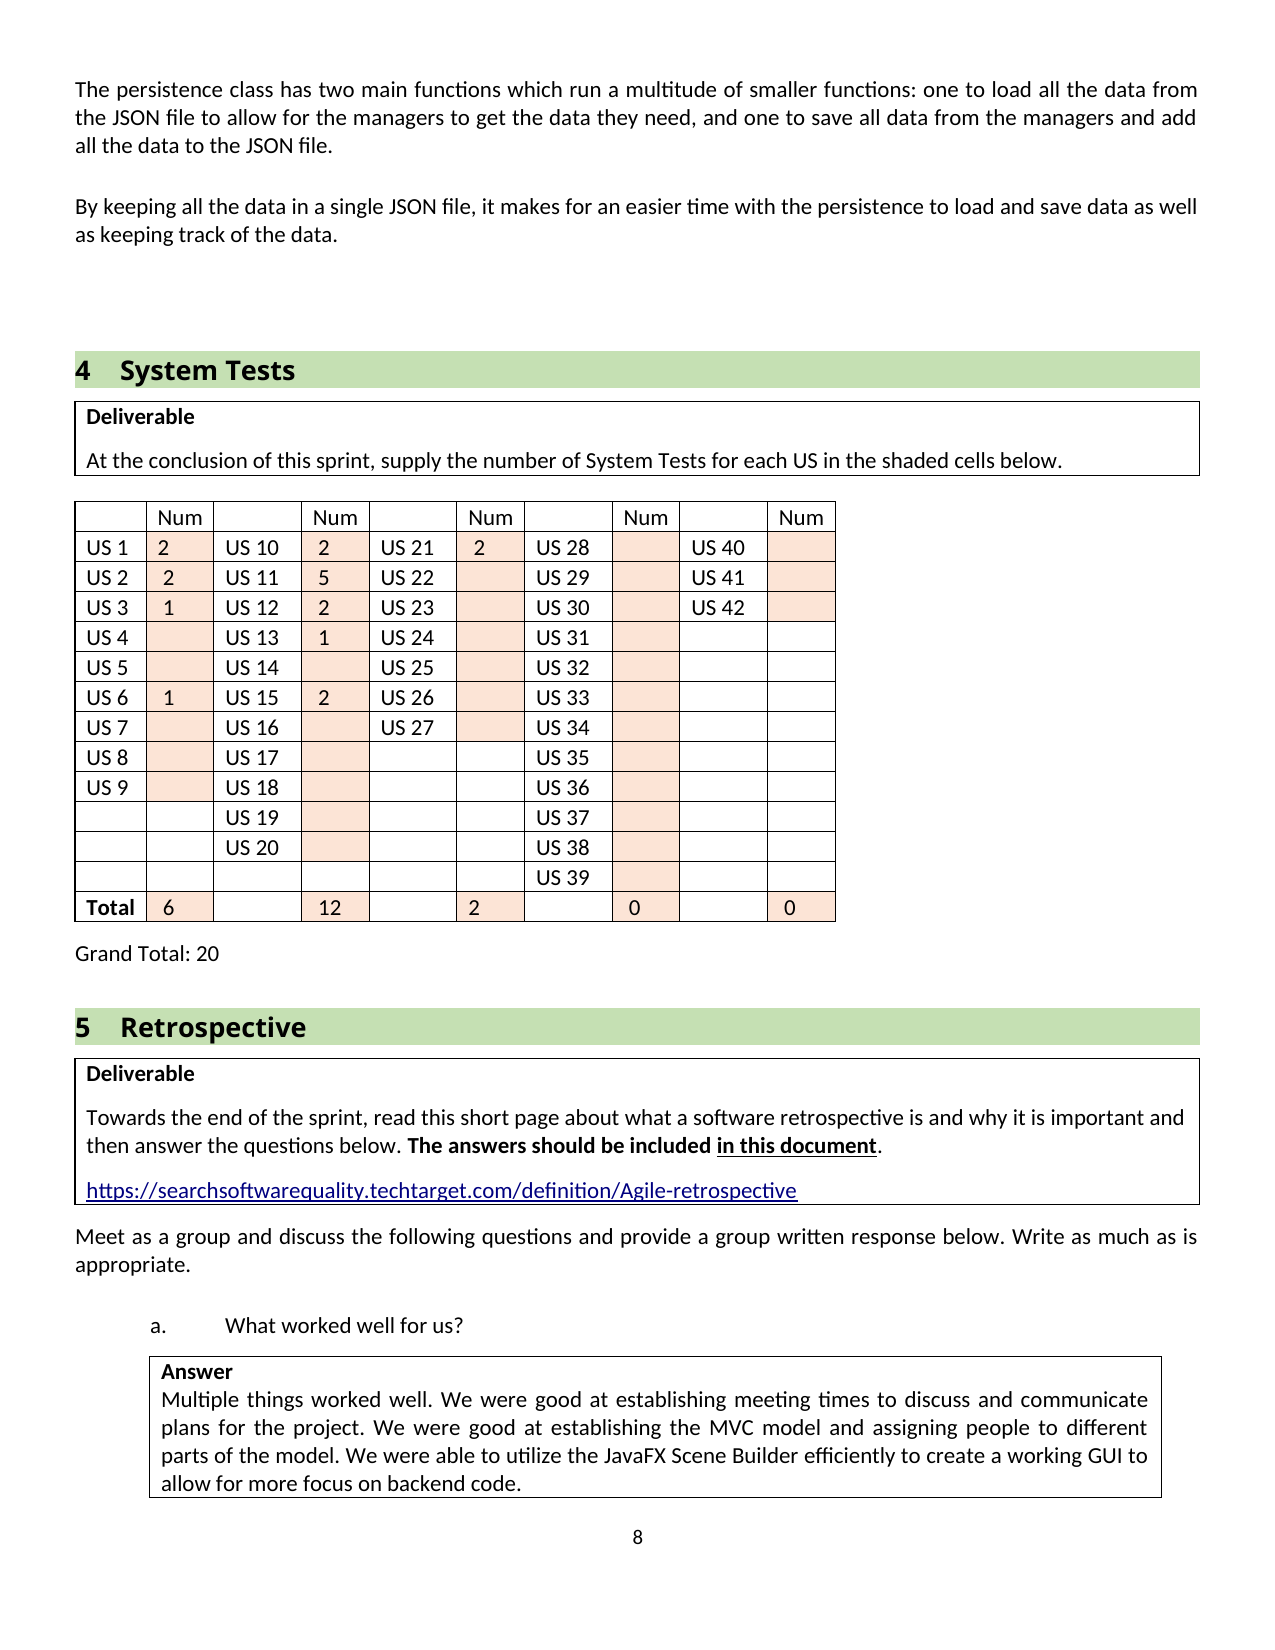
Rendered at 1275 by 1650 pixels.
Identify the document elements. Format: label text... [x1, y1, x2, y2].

table_header [680, 502, 767, 531]
table_cell [768, 592, 835, 621]
table_cell 1 [147, 592, 213, 621]
table_cell [76, 862, 146, 891]
table_cell US 1 [76, 532, 146, 561]
table_cell 0 [613, 892, 679, 921]
table_header [370, 502, 456, 531]
table_cell US 23 [370, 592, 456, 621]
table_cell [457, 862, 524, 891]
table_cell [768, 652, 835, 681]
table_header [525, 502, 612, 531]
table_cell [302, 832, 369, 861]
table_cell [613, 712, 679, 741]
table_cell [370, 802, 456, 831]
table_cell 0 [768, 892, 835, 921]
table_cell [302, 772, 369, 801]
table_cell [680, 622, 767, 651]
table_header [76, 502, 146, 531]
table_cell [613, 532, 679, 561]
table_cell [613, 802, 679, 831]
table_cell US 10 [214, 532, 301, 561]
table_cell [613, 562, 679, 591]
table_cell US 35 [525, 742, 612, 771]
table_cell [680, 742, 767, 771]
table_cell [613, 592, 679, 621]
table_cell [302, 862, 369, 891]
table_header Answer Multiple things worked well. We were good at establishing meeting times to discuss and communicate plans for the project. We were good at establishing the MVC model and assigning people to different parts of the model. We were able to utilize the JavaFX Scene Builder efficiently to create a working GUI to allow for more focus on backend code. [150, 1357, 1161, 1497]
table_cell US 12 [214, 592, 301, 621]
table_cell [768, 622, 835, 651]
table_cell [768, 742, 835, 771]
table_cell [457, 802, 524, 831]
table_cell [370, 862, 456, 891]
table_cell 1 [302, 622, 369, 651]
table_cell 5 [302, 562, 369, 591]
table_cell [457, 592, 524, 621]
table_cell 12 [302, 892, 369, 921]
table_cell [370, 892, 456, 921]
table_cell US 14 [214, 652, 301, 681]
table_cell US 15 [214, 682, 301, 711]
table_cell US 20 [214, 832, 301, 861]
table_cell [302, 802, 369, 831]
table_cell [768, 802, 835, 831]
table_cell [457, 712, 524, 741]
table_cell [680, 862, 767, 891]
table_cell [613, 682, 679, 711]
table_header [214, 502, 301, 531]
table_cell US 31 [525, 622, 612, 651]
table_cell [370, 832, 456, 861]
table_cell US 32 [525, 652, 612, 681]
table_cell US 13 [214, 622, 301, 651]
table_header Num [302, 502, 369, 531]
table_cell [147, 652, 213, 681]
table_cell US 6 [76, 682, 146, 711]
table_cell [680, 802, 767, 831]
subtitle Retrospective [75, 1008, 1200, 1045]
table_cell US 19 [214, 802, 301, 831]
table_cell US 28 [525, 532, 612, 561]
table_cell [302, 742, 369, 771]
text The persistence class has two main functions which run a multitude of smaller functions: one to load all the data from the JSON file to allow for the managers to get the data they need, and one to save all data from the managers and add all the data to the JSON file. [75, 75, 1200, 159]
table_cell 2 [147, 532, 213, 561]
table_cell [457, 622, 524, 651]
table_cell [457, 832, 524, 861]
table_cell [680, 832, 767, 861]
table_cell [613, 772, 679, 801]
table_cell US 38 [525, 832, 612, 861]
table_cell [302, 712, 369, 741]
table_cell 2 [302, 532, 369, 561]
table_cell US 24 [370, 622, 456, 651]
table_cell US 7 [76, 712, 146, 741]
table_cell [457, 652, 524, 681]
table_cell [613, 652, 679, 681]
table_cell US 34 [525, 712, 612, 741]
table_header Deliverable At the conclusion of this sprint, supply the number of System Tests for each US in the shaded cells below. [76, 402, 1199, 474]
table_cell [768, 712, 835, 741]
table_cell [370, 772, 456, 801]
table_cell [76, 802, 146, 831]
table_cell US 40 [680, 532, 767, 561]
table_cell [214, 892, 301, 921]
table_cell US 25 [370, 652, 456, 681]
table_cell [147, 802, 213, 831]
table_cell 1 [147, 682, 213, 711]
table_cell [680, 652, 767, 681]
table_cell US 30 [525, 592, 612, 621]
table_cell [680, 712, 767, 741]
table_cell [457, 742, 524, 771]
table_cell 2 [457, 532, 524, 561]
table_cell US 3 [76, 592, 146, 621]
table_cell US 18 [214, 772, 301, 801]
table_cell [613, 832, 679, 861]
table_cell [768, 862, 835, 891]
table_header Num [768, 502, 835, 531]
table_cell US 16 [214, 712, 301, 741]
table_cell Total [76, 892, 146, 921]
table_cell US 22 [370, 562, 456, 591]
table_cell US 29 [525, 562, 612, 591]
table_cell US 17 [214, 742, 301, 771]
table_cell [680, 892, 767, 921]
table_cell [457, 682, 524, 711]
table_cell 2 [302, 682, 369, 711]
table_cell US 11 [214, 562, 301, 591]
table_header Num [457, 502, 524, 531]
table_cell US 21 [370, 532, 456, 561]
table_cell US 4 [76, 622, 146, 651]
table_cell [370, 742, 456, 771]
table_cell [613, 862, 679, 891]
table_cell [457, 562, 524, 591]
table_cell [613, 622, 679, 651]
table_cell [147, 712, 213, 741]
table_cell [525, 892, 612, 921]
table_cell [768, 832, 835, 861]
table_header Num [613, 502, 679, 531]
list What worked well for us? [150, 1311, 1200, 1339]
text By keeping all the data in a single JSON file, it makes for an easier time with the persistence to load and save data as well as keeping track of the data. [75, 192, 1200, 248]
table_cell 2 [302, 592, 369, 621]
table_cell US 26 [370, 682, 456, 711]
table_cell [147, 772, 213, 801]
table_cell [457, 772, 524, 801]
table_cell [768, 532, 835, 561]
table_cell US 37 [525, 802, 612, 831]
table_header Deliverable Towards the end of the sprint, read this short page about what a software retrospective is and why it is important and then answer the questions below. The answers should be included in this document. https://searchsoftwarequality.techtarget.com/definition/Agile-retrospective [76, 1059, 1199, 1204]
table_cell [147, 862, 213, 891]
table_cell [147, 742, 213, 771]
table_cell 2 [457, 892, 524, 921]
table_cell [147, 622, 213, 651]
table_cell [768, 562, 835, 591]
text Grand Total: 20 [75, 939, 1200, 967]
table_cell US 9 [76, 772, 146, 801]
table_cell [768, 772, 835, 801]
table_cell US 36 [525, 772, 612, 801]
text Meet as a group and discuss the following questions and provide a group written response below. Write as much as is appropriate. [75, 1222, 1200, 1278]
table_cell [680, 682, 767, 711]
table_cell [147, 832, 213, 861]
table_cell [680, 772, 767, 801]
table_cell [302, 652, 369, 681]
table_cell US 27 [370, 712, 456, 741]
table_cell US 39 [525, 862, 612, 891]
table_cell 2 [147, 562, 213, 591]
subtitle System Tests [75, 351, 1200, 388]
table_cell US 2 [76, 562, 146, 591]
table_cell [613, 742, 679, 771]
table_cell 6 [147, 892, 213, 921]
table_cell US 8 [76, 742, 146, 771]
table_cell [768, 682, 835, 711]
table_cell US 41 [680, 562, 767, 591]
table_header Num [147, 502, 213, 531]
table_cell [76, 832, 146, 861]
table_cell US 33 [525, 682, 612, 711]
table_cell US 5 [76, 652, 146, 681]
table_cell US 42 [680, 592, 767, 621]
table_cell [214, 862, 301, 891]
